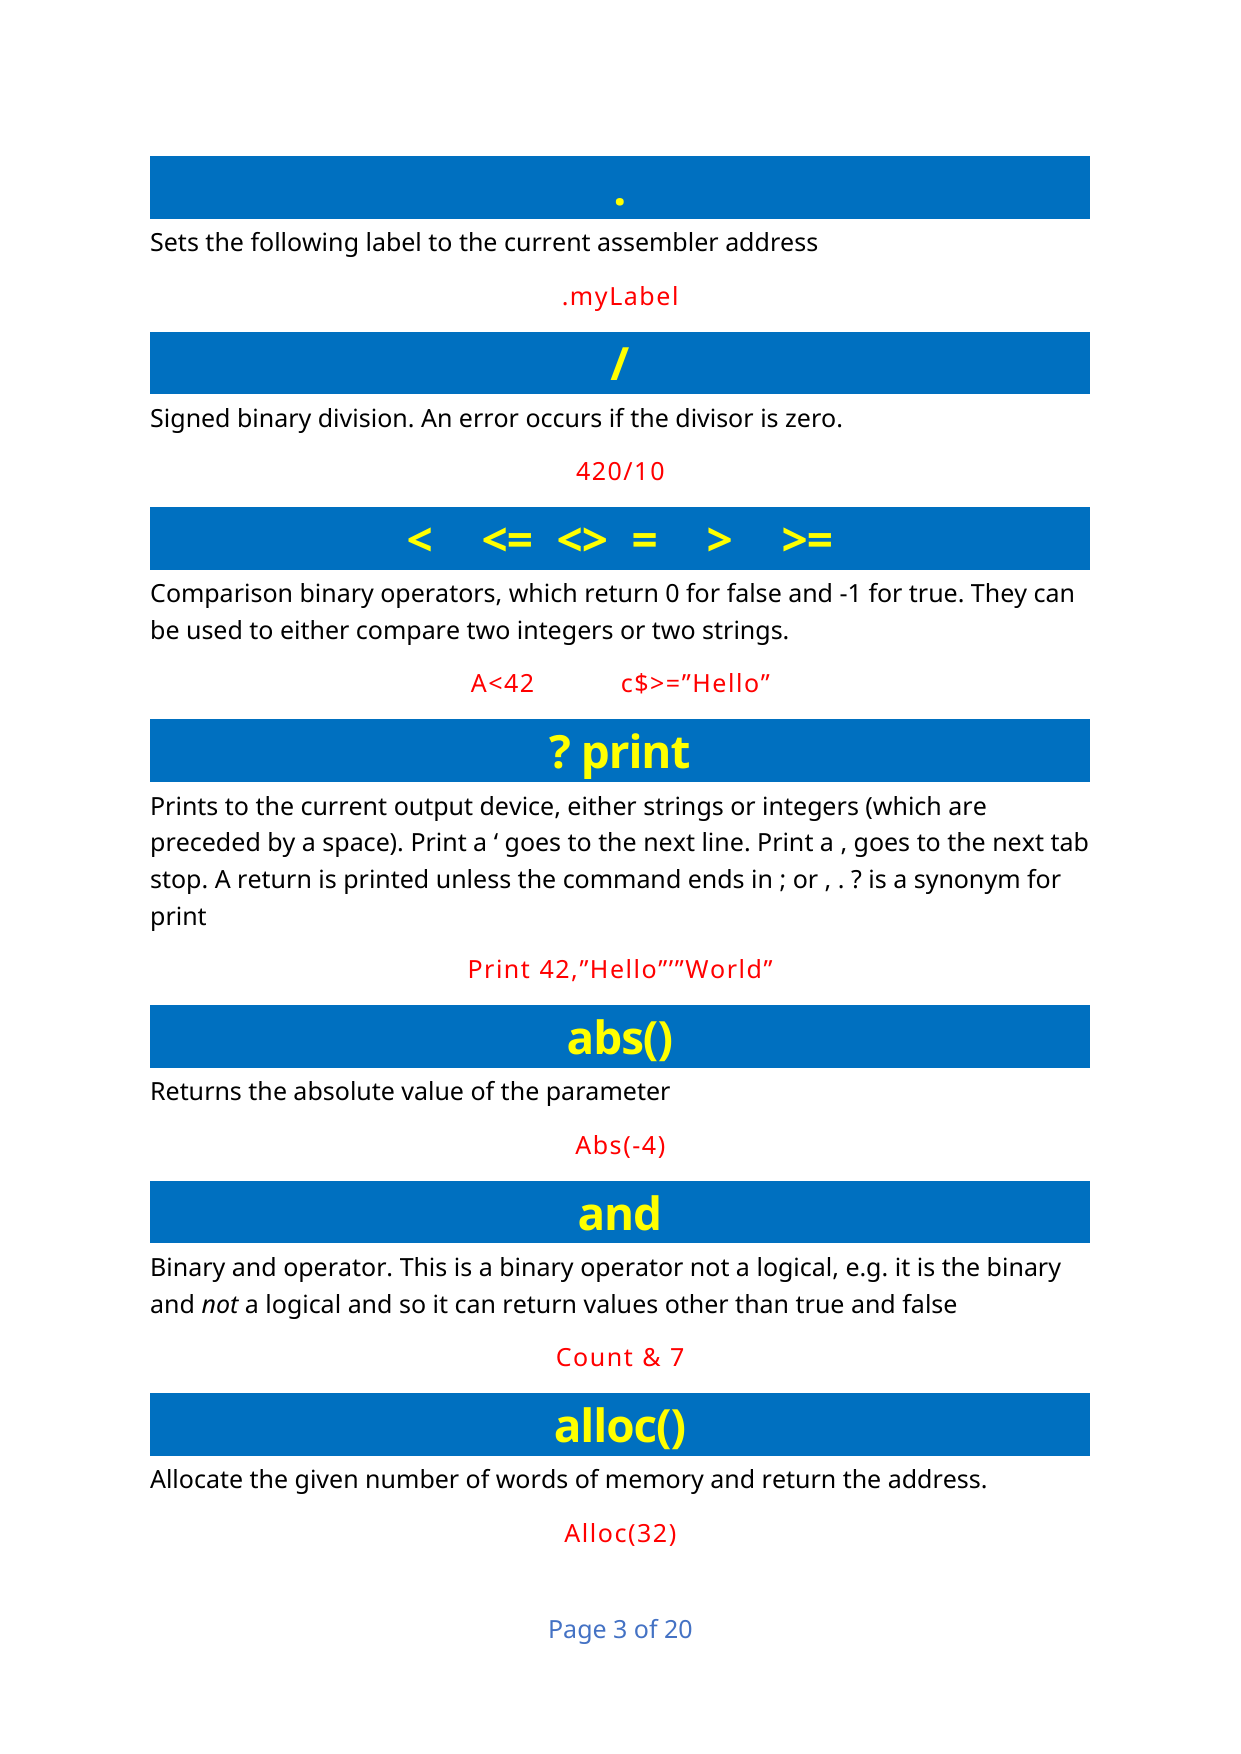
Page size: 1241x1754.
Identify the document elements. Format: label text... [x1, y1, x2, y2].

text Comparison binary operators, which return 0 for false and -1 for true. They can be used to either compare two integers or two strings. [150, 576, 1090, 647]
subtitle Print 42,”Hello”’”World” [150, 952, 1090, 986]
title ? print [150, 719, 1090, 782]
text Signed binary division. An error occurs if the divisor is zero. [150, 400, 1090, 434]
title . [150, 156, 1090, 219]
title / [150, 332, 1090, 394]
title < <= <> = > >= [150, 507, 1090, 570]
subtitle Alloc(32) [150, 1515, 1090, 1549]
title and [150, 1181, 1090, 1243]
text Prints to the current output device, either strings or integers (which are preceded by a space). Print a ‘ goes to the next line. Print a , goes to the next tab stop. A return is printed unless the command ends in ; or , . ? is a synonym for print [150, 788, 1090, 933]
subtitle Count & 7 [150, 1340, 1090, 1374]
subtitle 420/10 [150, 454, 1090, 488]
text Returns the absolute value of the parameter [150, 1074, 1090, 1108]
text Sets the following label to the current assembler address [150, 225, 1090, 259]
subtitle .myLabel [150, 278, 1090, 312]
title abs() [150, 1005, 1090, 1068]
text Allocate the given number of words of memory and return the address. [150, 1462, 1090, 1496]
subtitle Abs(-4) [150, 1127, 1090, 1162]
text Binary and operator. This is a binary operator not a logical, e.g. it is the binary and not a logical and so it can return values other than true and false [150, 1249, 1090, 1320]
title alloc() [150, 1393, 1090, 1456]
subtitle A<42 c$>=”Hello” [150, 666, 1090, 700]
